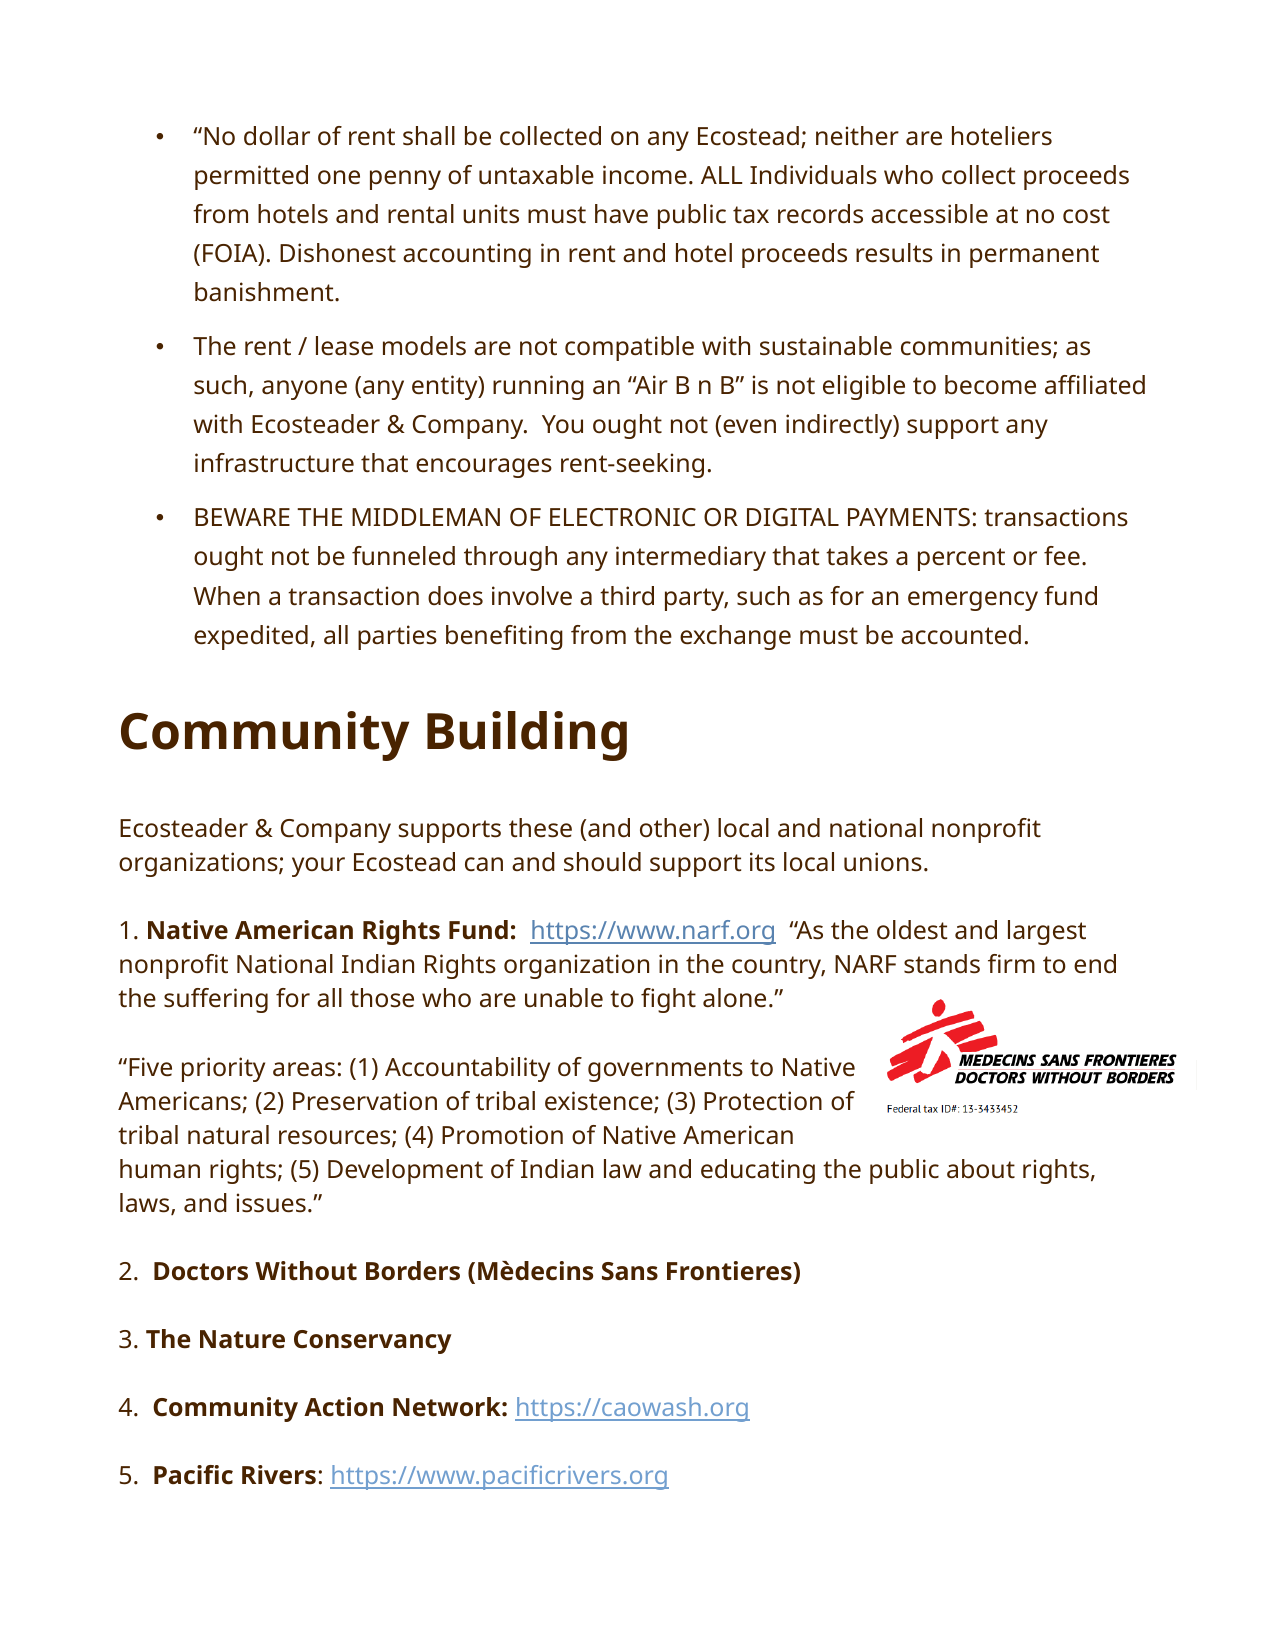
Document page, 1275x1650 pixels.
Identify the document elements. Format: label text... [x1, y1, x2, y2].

text 4. Community Action Network: https://caowash.org [118, 1390, 1157, 1424]
list The rent / lease models are not compatible with sustainable communities; as such, anyone (any entity) running an “Air B n B” is not eligible to become affiliated with Ecosteader & Company. You ought not (even indirectly) support any infrastructure that encourages rent-seeking. [156, 328, 1157, 480]
subtitle Community Building [118, 696, 1157, 764]
text 1. Native American Rights Fund: https://www.narf.org “As the oldest and largest nonprofit National Indian Rights organization in the country, NARF stands firm to end the suffering for all those who are unable to fight alone.” [118, 913, 1157, 1015]
list “No dollar of rent shall be collected on any Ecostead; neither are hoteliers permitted one penny of untaxable income. ALL Individuals who collect proceeds from hotels and rental units must have public tax records accessible at no cost (FOIA). Dishonest accounting in rent and hotel proceeds results in permanent banishment. [156, 118, 1157, 309]
list BEWARE THE MIDDLEMAN OF ELECTRONIC OR DIGITAL PAYMENTS: transactions ought not be funneled through any intermediary that takes a percent or fee. When a transaction does involve a third party, such as for an emergency fund expedited, all parties benefiting from the exchange must be accounted. [156, 500, 1157, 651]
text “Five priority areas: (1) Accountability of governments to Native Americans; (2) Preservation of tribal existence; (3) Protection of tribal natural resources; (4) Promotion of Native American human rights; (5) Development of Indian law and educating the public about rights, laws, and issues.” [118, 1049, 1157, 1219]
text 2. Doctors Without Borders (Mèdecins Sans Frontieres) [118, 1253, 1157, 1322]
text 5. Pacific Rivers: https://www.pacificrivers.org [118, 1458, 1157, 1492]
text Ecosteader & Company supports these (and other) local and national nonprofit organizations; your Ecostead can and should support its local unions. [118, 811, 1157, 879]
picture [875, 986, 1211, 1122]
text 3. The Nature Conservancy [118, 1322, 1157, 1356]
